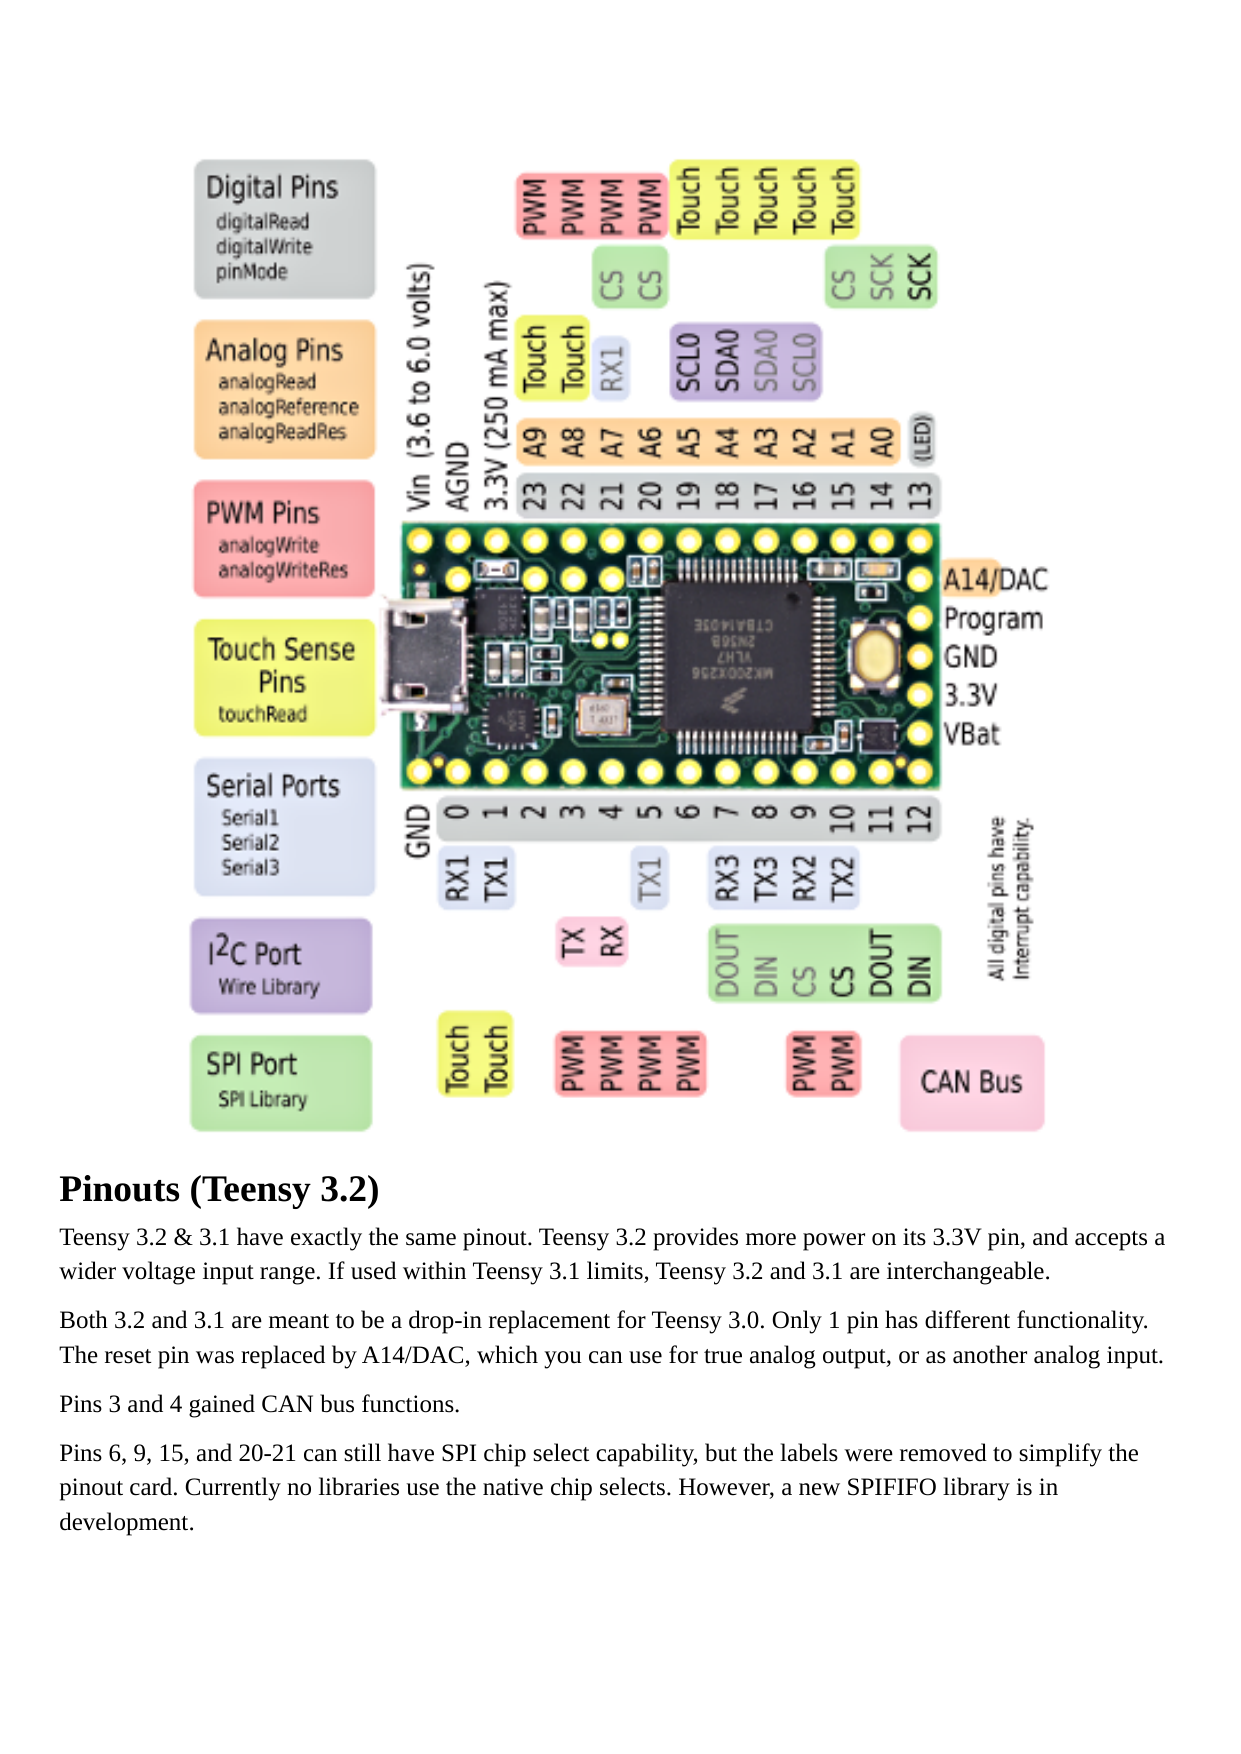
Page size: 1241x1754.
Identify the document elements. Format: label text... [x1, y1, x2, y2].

text Teensy 3.2 & 3.1 have exactly the same pinout. Teensy 3.2 provides more power on its 3.3V pin, and accepts a wider voltage input range. If used within Teensy 3.1 limits, Teensy 3.2 and 3.1 are interchangeable. [59, 1222, 1181, 1285]
table_header [303, 1605, 314, 1639]
subtitle Pinouts (Teensy 3.2) [59, 1166, 1181, 1209]
table_header [923, 1605, 934, 1639]
text Pins 3 and 4 gained CAN bus functions. [59, 1389, 1181, 1418]
table_header [0, 1605, 303, 1639]
text Pins 6, 9, 15, and 20-21 can still have SPI chip select capability, but the labels were removed to simplify the pinout card. Currently no libraries use the native chip selects. However, a new SPIFIFO library is in development. [59, 1438, 1181, 1536]
table_header [934, 1605, 1240, 1639]
table_cell [934, 1640, 1240, 1674]
text Both 3.2 and 3.1 are meant to be a drop-in replacement for Teensy 3.0. Only 1 pin has different functionality. The reset pin was replaced by A14/DAC, which you can use for true analog output, or as another analog input. [59, 1305, 1181, 1368]
table_cell [923, 1640, 934, 1674]
table_header [314, 1605, 923, 1639]
table_cell [314, 1640, 923, 1674]
table_cell [303, 1640, 314, 1674]
picture [181, 135, 1059, 1146]
table_cell [0, 1640, 303, 1674]
